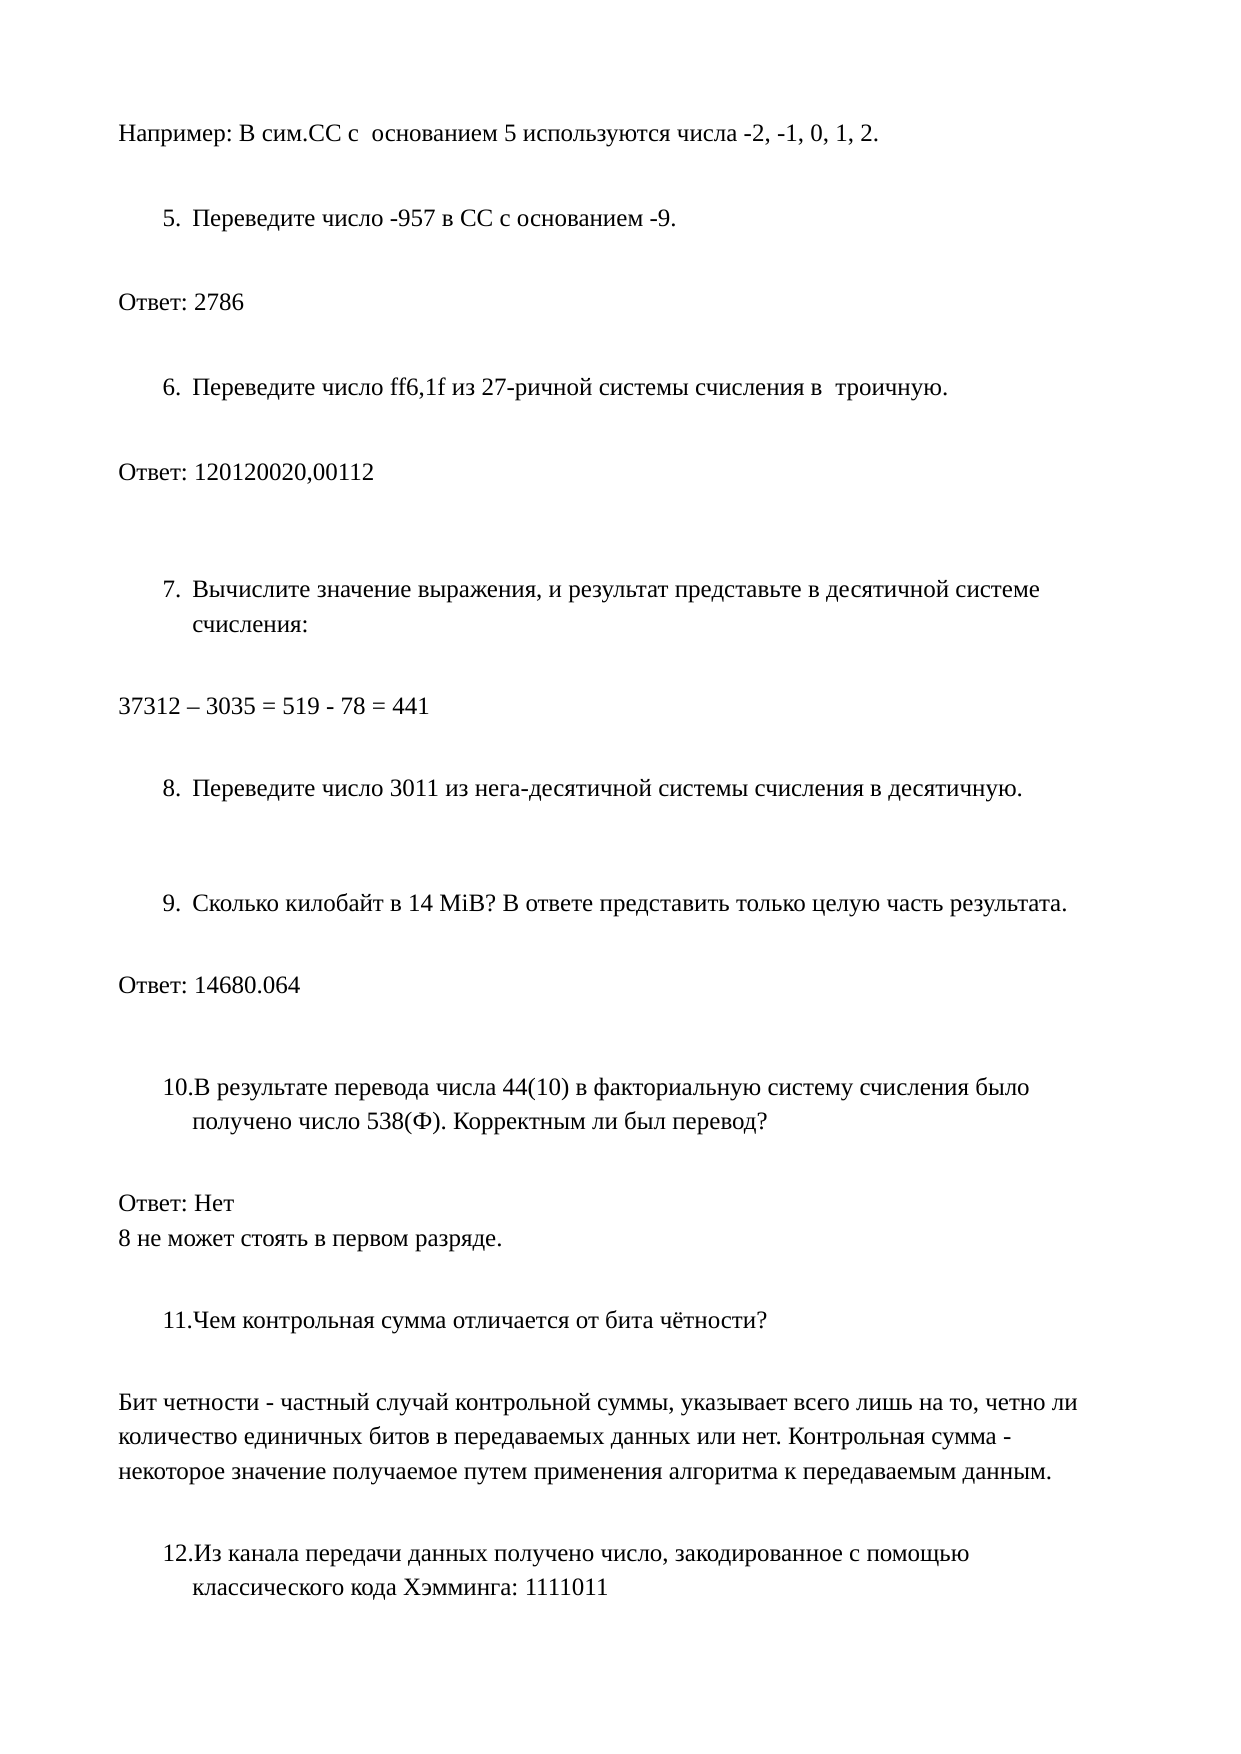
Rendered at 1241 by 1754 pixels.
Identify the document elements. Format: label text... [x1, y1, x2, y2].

list Из канала передачи данных получено число, закодированное с помощью классического кода Хэмминга: 1111011 [162, 1538, 1122, 1601]
text Ответ: 2786 [118, 287, 1122, 316]
list Переведите число -957 в СС с основанием -9. [162, 203, 1122, 232]
text 8 не может стоять в первом разряде. [118, 1223, 1122, 1252]
text Ответ: 120120020,00112 [118, 457, 1122, 486]
list Переведите число ff6,1f из 27-ричной системы счисления в троичную. [162, 372, 1122, 401]
list Переведите число 3011 из нега-десятичной системы счисления в десятичную. [162, 773, 1122, 802]
text Ответ: 14680.064 [118, 970, 1122, 999]
text 37312 – 3035 = 519 - 78 = 441 [118, 691, 1122, 720]
list Вычислите значение выражения, и результат представьте в десятичной системе счисления: [162, 574, 1122, 638]
text Бит четности - частный случай контрольной суммы, указывает всего лишь на то, четно ли количество единичных битов в передаваемых данных или нет. Контрольная сумма - некоторое значение получаемое путем применения алгоритма к передаваемым данным. [118, 1387, 1122, 1485]
text Ответ: Нет [118, 1188, 1122, 1217]
list Сколько килобайт в 14 MiB? В ответе представить только целую часть результата. [162, 888, 1122, 917]
list Чем контрольная сумма отличается от бита чётности? [162, 1305, 1122, 1334]
list В результате перевода числа 44(10) в факториальную систему счисления было получено число 538(Ф). Корректным ли был перевод? [162, 1072, 1122, 1135]
text Например: В сим.СС с основанием 5 используются числа -2, -1, 0, 1, 2. [118, 118, 1122, 147]
